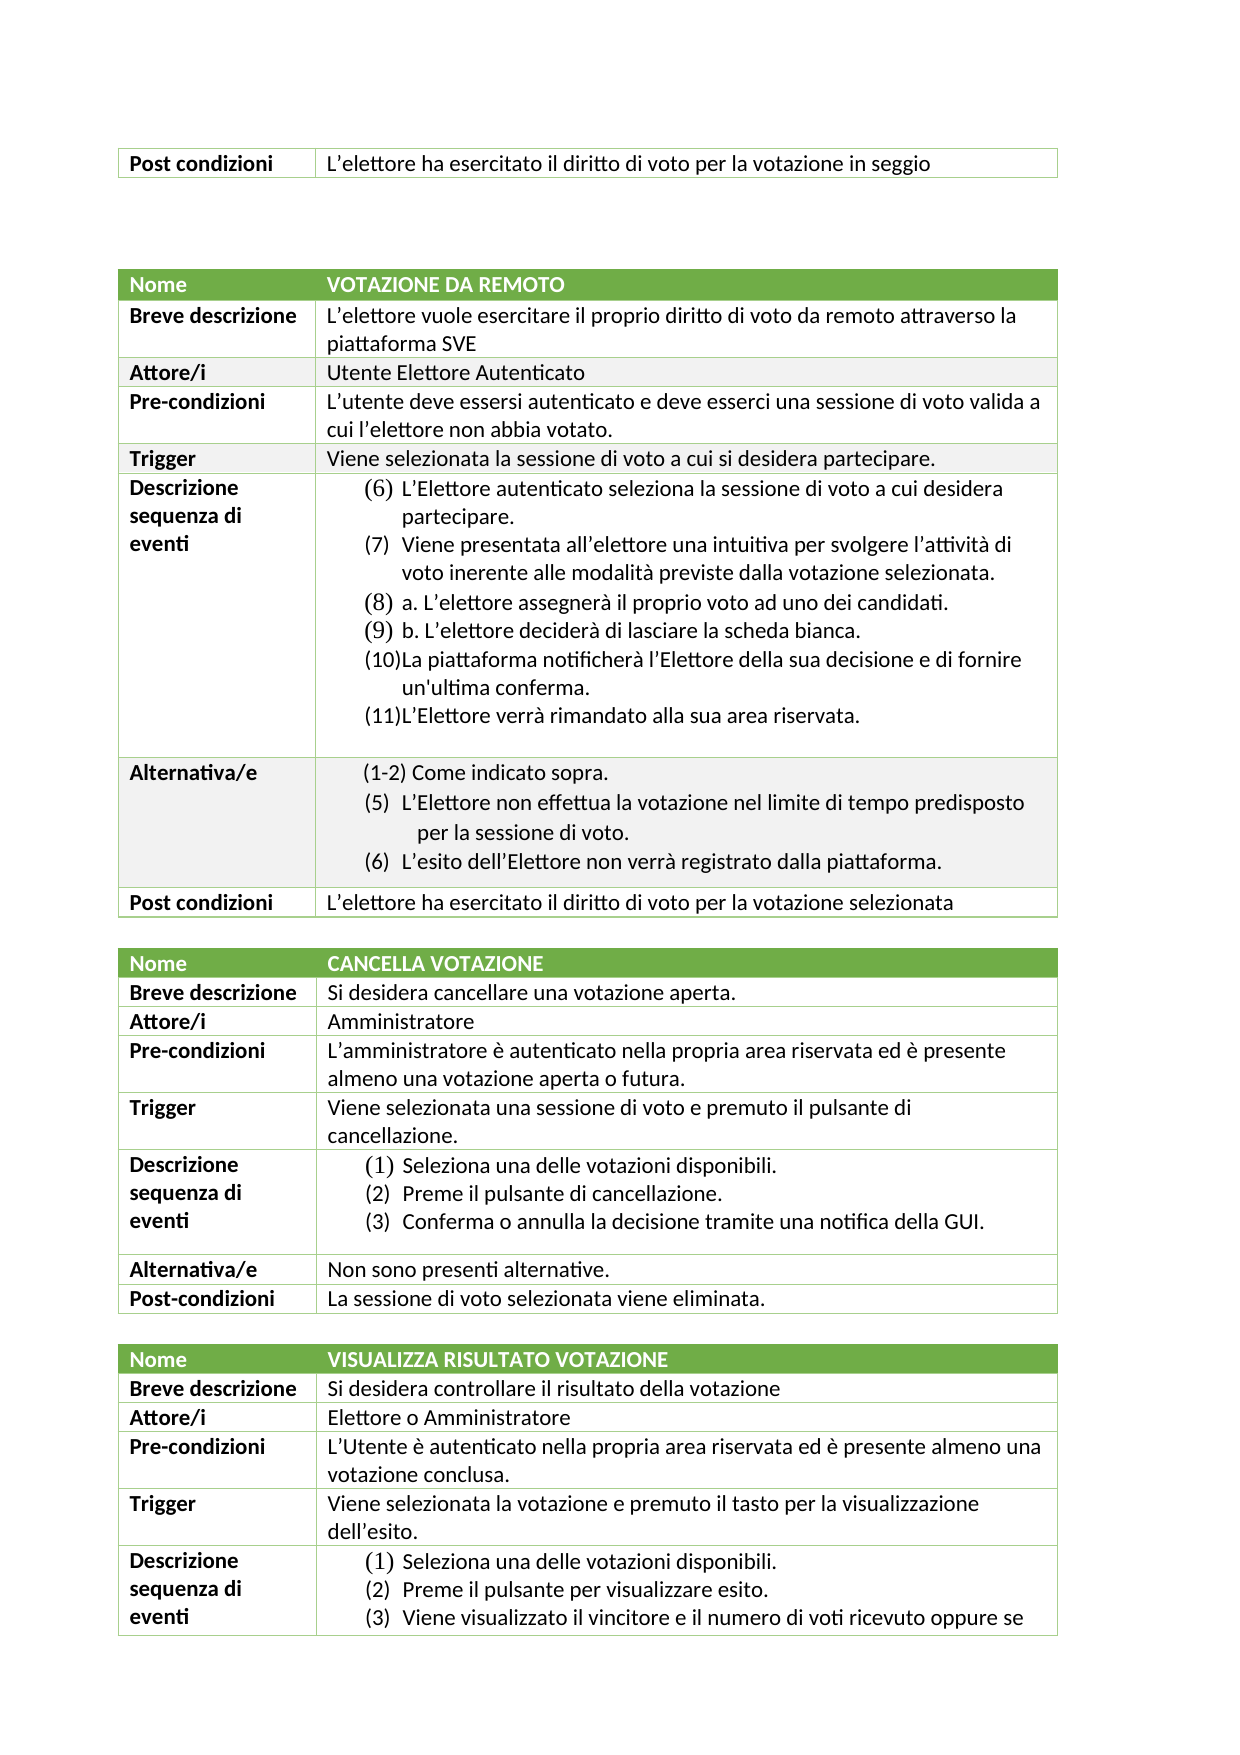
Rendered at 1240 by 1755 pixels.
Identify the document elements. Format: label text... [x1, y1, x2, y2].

table_cell Pre-condizioni [119, 1036, 316, 1092]
table_cell Viene selezionata la sessione di voto a cui si desidera partecipare. [316, 444, 1057, 472]
table_cell L’Elettore autenticato seleziona la sessione di voto a cui desidera partecipare. Viene presentata all’elettore una intuitiva per svolgere l’attività di voto inerente alle modalità previste dalla votazione selezionata. a. L’elettore assegnerà il proprio voto ad uno dei candidati. b. L’elettore deciderà di lasciare la scheda bianca. La piattaforma notificherà l’Elettore della sua decisione e di fornire un'ultima conferma. L’Elettore verrà rimandato alla sua area riservata. [316, 474, 1057, 757]
table_cell Alternativa/e [119, 758, 315, 887]
table_cell L’elettore ha esercitato il diritto di voto per la votazione selezionata [316, 888, 1057, 916]
table_header VOTAZIONE DA REMOTO [315, 270, 1057, 300]
table_cell Seleziona una delle votazioni disponibili. Preme il pulsante di cancellazione. Conferma o annulla la decisione tramite una notifica della GUI. [317, 1150, 1057, 1254]
table_cell Trigger [119, 1093, 316, 1149]
table_cell Amministratore [317, 1007, 1057, 1035]
table_cell Viene selezionata una sessione di voto e premuto il pulsante di cancellazione. [317, 1093, 1057, 1149]
table_cell Pre-condizioni [119, 387, 315, 443]
table_header VISUALIZZA RISULTATO VOTAZIONE [316, 1345, 1057, 1373]
table_cell Si desidera controllare il risultato della votazione [317, 1374, 1057, 1402]
table_cell L’elettore ha esercitato il diritto di voto per la votazione in seggio [316, 149, 1057, 177]
table_cell L’utente deve essersi autenticato e deve esserci una sessione di voto valida a cui l’elettore non abbia votato. [316, 387, 1057, 443]
table_cell Descrizione sequenza di eventi [119, 1546, 316, 1635]
table_cell Post-condizioni [119, 1285, 316, 1312]
table_cell Breve descrizione [119, 301, 315, 357]
table_cell L’Utente è autenticato nella propria area riservata ed è presente almeno una votazione conclusa. [317, 1432, 1057, 1488]
table_header Nome [119, 949, 316, 977]
table_header Nome [119, 270, 315, 300]
table_cell Elettore o Amministratore [317, 1403, 1057, 1431]
table_cell Attore/i [119, 358, 315, 386]
table_cell L’elettore vuole esercitare il proprio diritto di voto da remoto attraverso la piattaforma SVE [316, 301, 1057, 357]
table_cell Alternativa/e [119, 1255, 316, 1283]
table_cell Attore/i [119, 1403, 316, 1431]
table_cell Non sono presenti alternative. [317, 1255, 1057, 1283]
table_cell L’amministratore è autenticato nella propria area riservata ed è presente almeno una votazione aperta o futura. [317, 1036, 1057, 1092]
table_cell Seleziona una delle votazioni disponibili. Preme il pulsante per visualizzare esito. Viene visualizzato il vincitore e il numero di voti ricevuto oppure se [317, 1546, 1057, 1635]
table_cell Attore/i [119, 1007, 316, 1035]
table_header Nome [119, 1345, 316, 1373]
table_cell Breve descrizione [119, 978, 316, 1006]
table_cell Descrizione sequenza di eventi [119, 474, 315, 757]
table_cell Post condizioni [119, 149, 315, 177]
table_cell Pre-condizioni [119, 1432, 316, 1488]
table_cell Trigger [119, 444, 315, 472]
table_header CANCELLA VOTAZIONE [316, 949, 1057, 977]
table_cell Post condizioni [119, 888, 315, 916]
table_cell Descrizione sequenza di eventi [119, 1150, 316, 1254]
table_cell (1-2) Come indicato sopra. L’Elettore non effettua la votazione nel limite di tempo predisposto per la sessione di voto. L’esito dell’Elettore non verrà registrato dalla piattaforma. [316, 758, 1057, 887]
table_cell Viene selezionata la votazione e premuto il tasto per la visualizzazione dell’esito. [317, 1489, 1057, 1545]
table_cell Trigger [119, 1489, 316, 1545]
table_cell Breve descrizione [119, 1374, 316, 1402]
table_cell Utente Elettore Autenticato [316, 358, 1057, 386]
table_cell La sessione di voto selezionata viene eliminata. [317, 1285, 1057, 1312]
table_cell Si desidera cancellare una votazione aperta. [317, 978, 1057, 1006]
